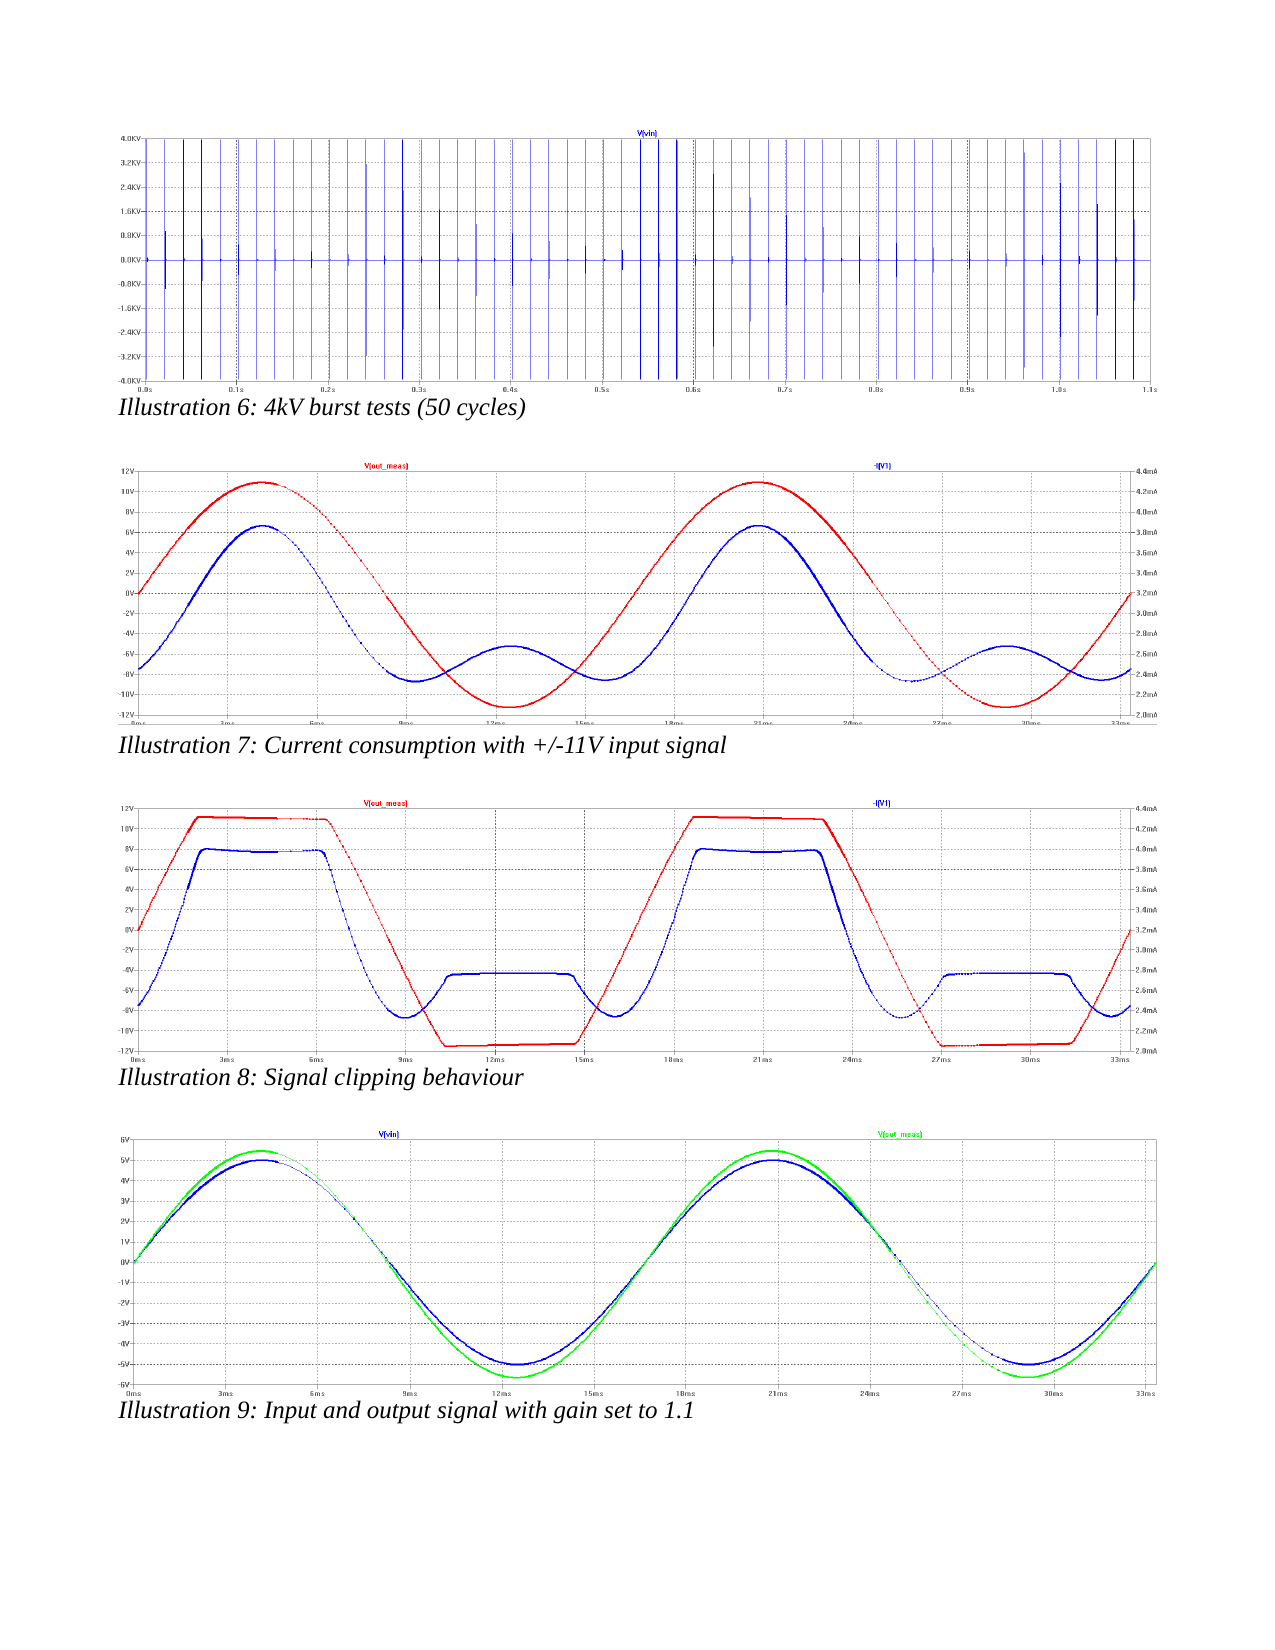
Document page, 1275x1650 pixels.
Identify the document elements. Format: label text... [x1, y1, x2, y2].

text Illustration 8: Signal clipping behaviour [118, 1062, 1157, 1090]
picture [118, 462, 1157, 731]
picture [118, 800, 1157, 1062]
text Illustration 6: 4kV burst tests (50 cycles) [118, 392, 1157, 421]
picture [118, 130, 1157, 392]
picture [118, 1131, 1157, 1396]
text Illustration 7: Current consumption with +/-11V input signal [118, 731, 1157, 759]
text Illustration 9: Input and output signal with gain set to 1.1 [118, 1396, 1157, 1424]
